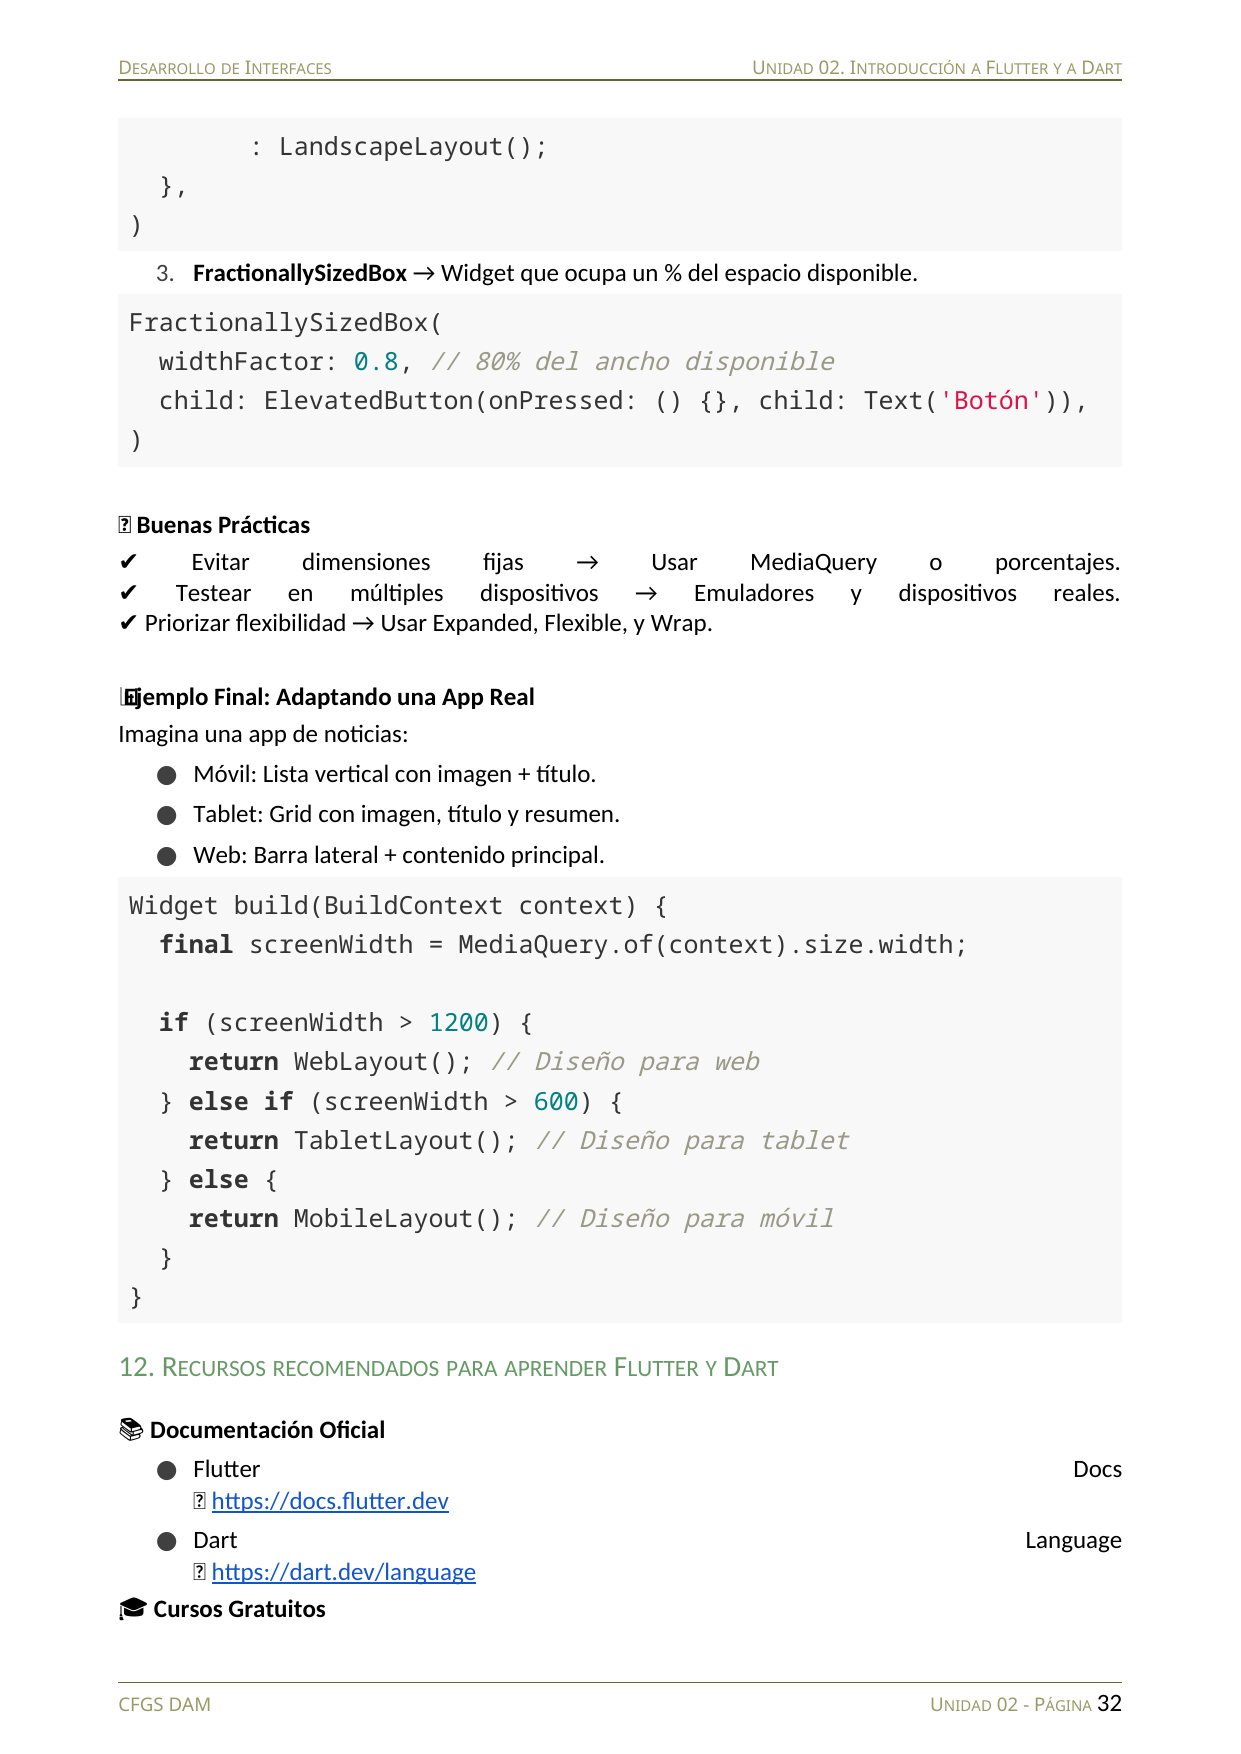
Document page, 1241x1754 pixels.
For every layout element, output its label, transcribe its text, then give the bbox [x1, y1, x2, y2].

subtitle 12. Recursos recomendados para aprender Flutter y Dart [118, 1348, 1122, 1384]
text 📚 Documentación Oficial [118, 1414, 1122, 1444]
list FractionallySizedBox → Widget que ocupa un % del espacio disponible. [156, 257, 1122, 288]
list Dart Language 🔗 https://dart.dev/language [156, 1522, 1122, 1587]
list Flutter Docs 🔗 https://docs.flutter.dev [156, 1451, 1122, 1516]
table_header FractionallySizedBox( widthFactor: 0.8, // 80% del ancho disponible child: ElevatedButton(onPressed: () {}, child: Text('Botón')), ) [118, 294, 1122, 467]
table_header : LandscapeLayout(); }, ) [118, 118, 1122, 251]
text 🎓 Cursos Gratuitos [118, 1593, 1122, 1624]
text 📱📊 Ejemplo Final: Adaptando una App Real [118, 681, 1122, 712]
list Web: Barra lateral + contenido principal. [156, 836, 1122, 871]
list Tablet: Grid con imagen, título y resumen. [156, 796, 1122, 830]
table_header Widget build(BuildContext context) { final screenWidth = MediaQuery.of(context).size.width; if (screenWidth > 1200) { return WebLayout(); // Diseño para web } else if (screenWidth > 600) { return TabletLayout(); // Diseño para tablet } else { return MobileLayout(); // Diseño para móvil } } [118, 877, 1122, 1323]
list Móvil: Lista vertical con imagen + título. [156, 755, 1122, 789]
text ✔ Evitar dimensiones fijas → Usar MediaQuery o porcentajes. ✔ Testear en múltiples dispositivos → Emuladores y dispositivos reales. ✔ Priorizar flexibilidad → Usar Expanded, Flexible, y Wrap. [118, 546, 1122, 638]
text ✅ Buenas Prácticas [118, 509, 1122, 540]
text Imagina una app de noticias: [118, 718, 1122, 749]
